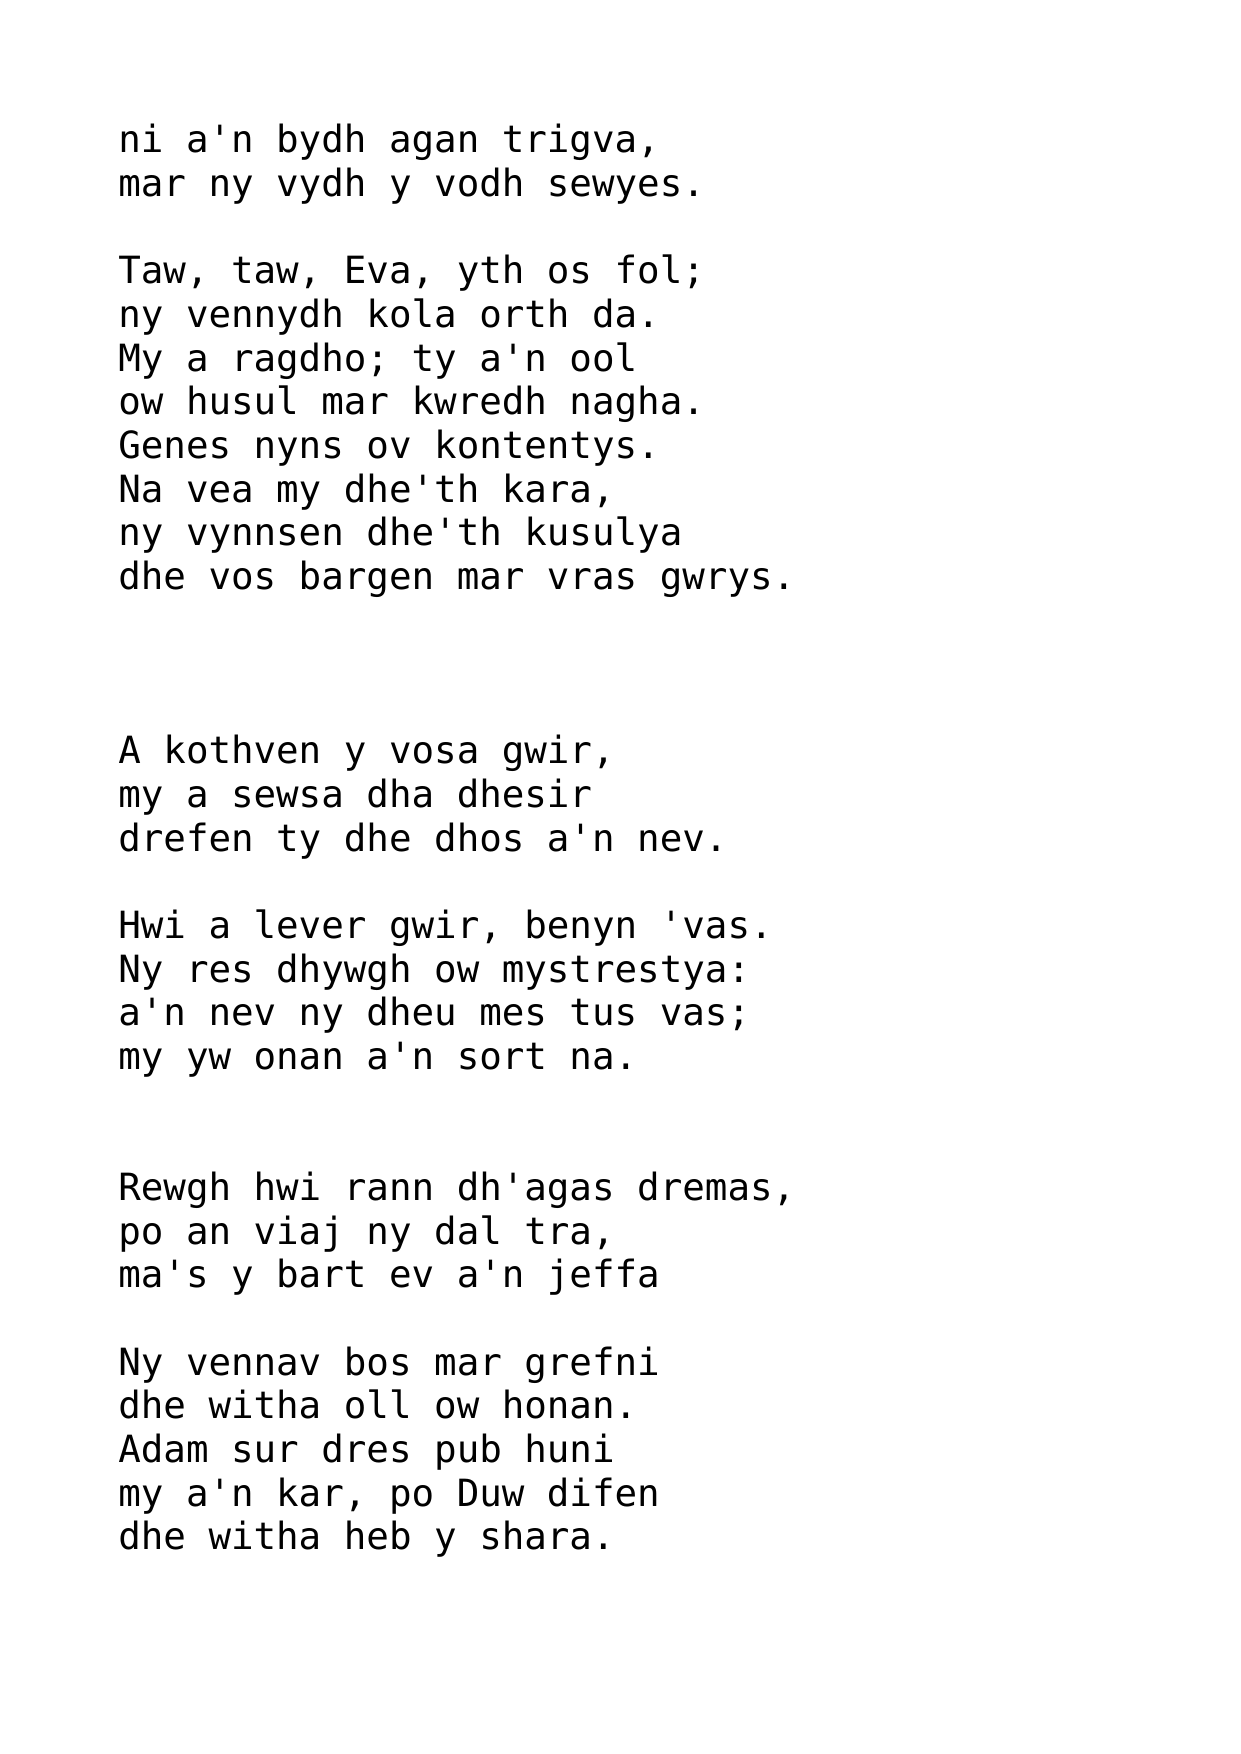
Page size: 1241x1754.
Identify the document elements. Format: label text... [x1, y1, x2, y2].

text dhe witha heb y shara. [118, 1515, 1122, 1558]
text ow husul mar kwredh nagha. [118, 380, 1122, 424]
text po an viaj ny dal tra, [118, 1209, 1122, 1253]
text Rewgh hwi rann dh'agas dremas, [118, 1166, 1122, 1209]
text ny vennydh kola orth da. [118, 293, 1122, 336]
text drefen ty dhe dhos a'n nev. [118, 816, 1122, 860]
text ma's y bart ev a'n jeffa [118, 1253, 1122, 1297]
text Adam sur dres pub huni [118, 1427, 1122, 1471]
text my a'n kar, po Duw difen [118, 1471, 1122, 1515]
text dhe vos bargen mar vras gwrys. [118, 554, 1122, 598]
text my a sewsa dha dhesir [118, 773, 1122, 816]
text My a ragdho; ty a'n ool [118, 336, 1122, 380]
text a'n nev ny dheu mes tus vas; [118, 991, 1122, 1035]
text ny vynnsen dhe'th kusulya [118, 511, 1122, 554]
text mar ny vydh y vodh sewyes. [118, 162, 1122, 205]
text Ny res dhywgh ow mystrestya: [118, 947, 1122, 991]
text Na vea my dhe'th kara, [118, 467, 1122, 511]
text Hwi a lever gwir, benyn 'vas. [118, 904, 1122, 947]
text Ny vennav bos mar grefni [118, 1340, 1122, 1384]
text dhe witha oll ow honan. [118, 1384, 1122, 1427]
text A kothven y vosa gwir, [118, 729, 1122, 773]
text Taw, taw, Eva, yth os fol; [118, 249, 1122, 293]
text my yw onan a'n sort na. [118, 1035, 1122, 1078]
text ni a'n bydh agan trigva, [118, 118, 1122, 162]
text Genes nyns ov kontentys. [118, 424, 1122, 467]
